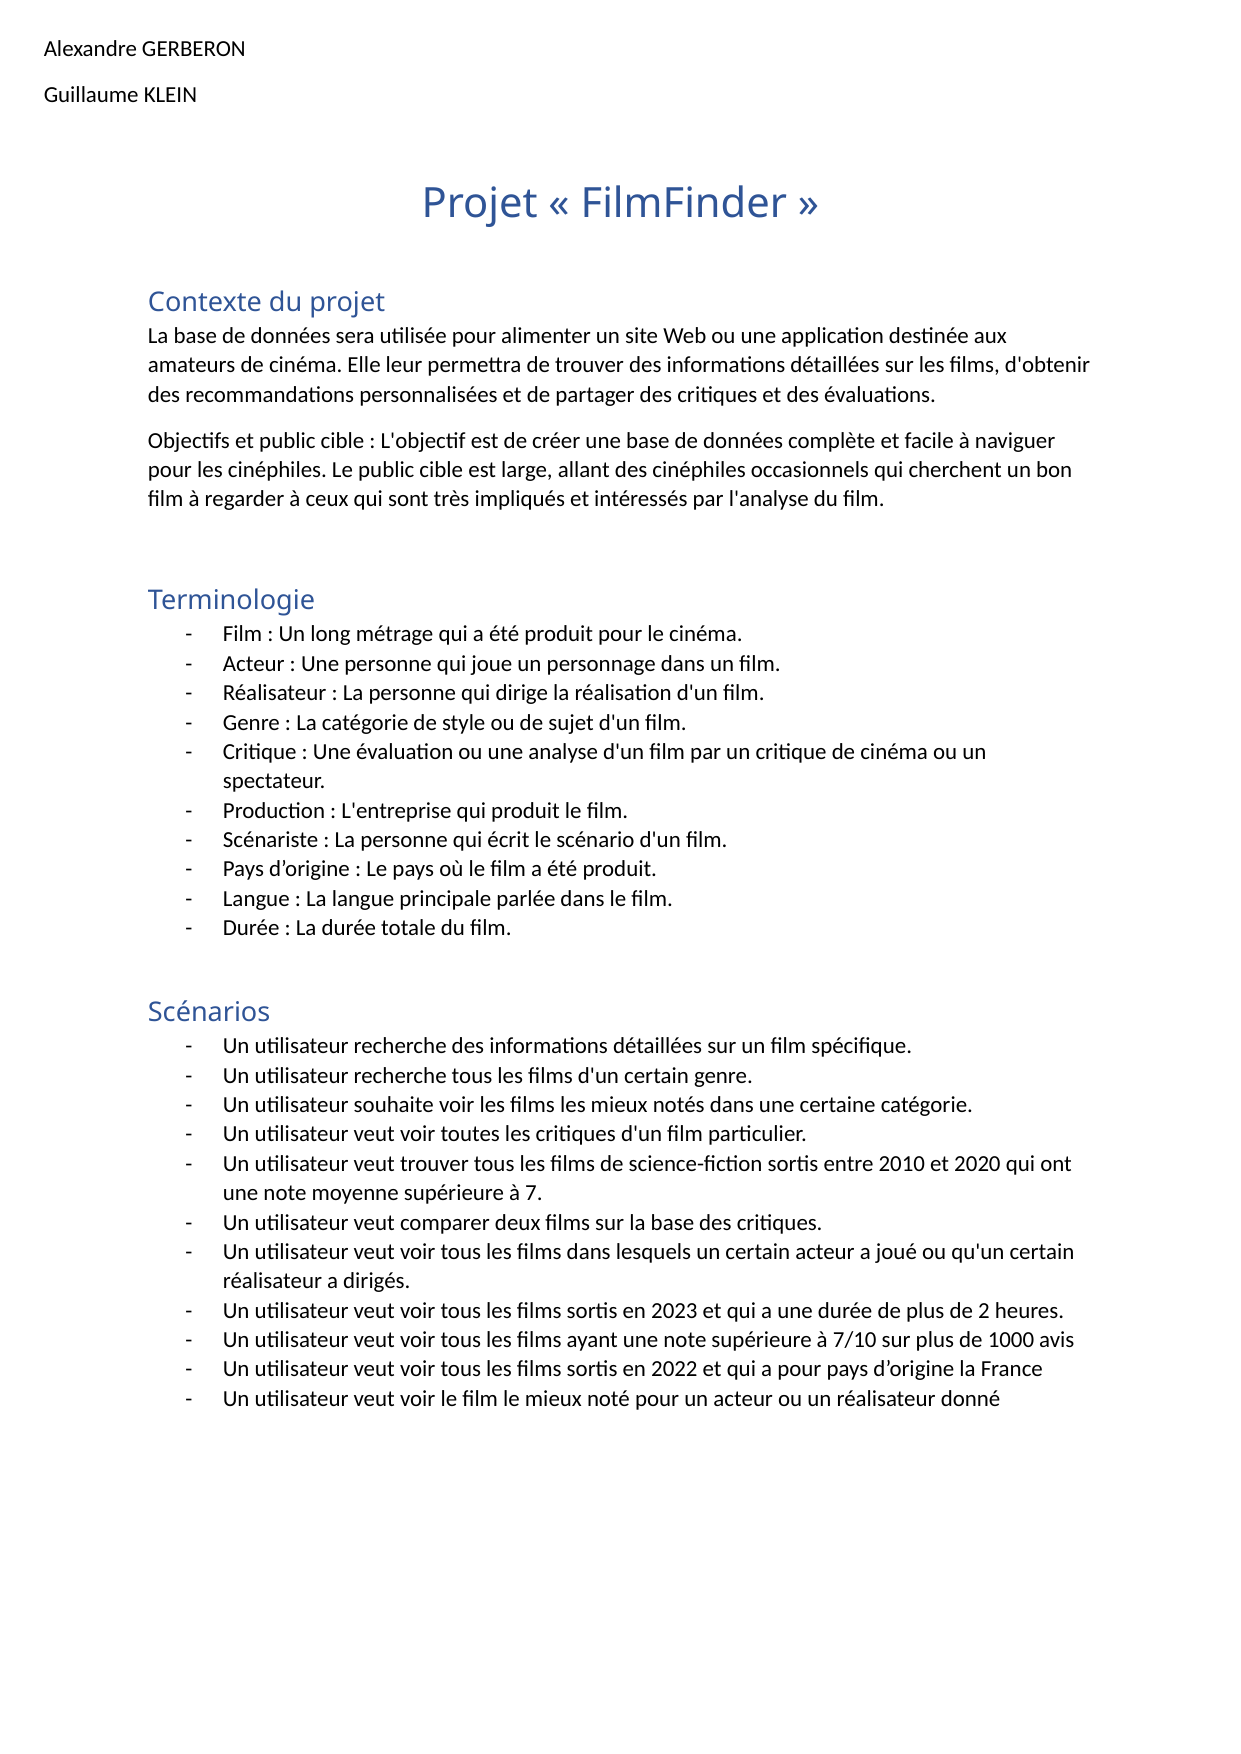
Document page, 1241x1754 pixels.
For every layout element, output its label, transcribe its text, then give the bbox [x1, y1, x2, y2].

list Un utilisateur veut trouver tous les films de science-fiction sortis entre 2010 et 2020 qui ont une note moyenne supérieure à 7. [185, 1149, 1093, 1206]
list Un utilisateur veut voir tous les films ayant une note supérieure à 7/10 sur plus de 1000 avis [185, 1325, 1093, 1353]
list Film : Un long métrage qui a été produit pour le cinéma. [185, 619, 1093, 647]
list Un utilisateur recherche tous les films d'un certain genre. [185, 1061, 1093, 1089]
list Un utilisateur recherche des informations détaillées sur un film spécifique. [185, 1031, 1093, 1059]
subtitle Contexte du projet [148, 282, 1093, 319]
subtitle Scénarios [148, 993, 1093, 1030]
list Production : L'entreprise qui produit le film. [185, 796, 1093, 824]
list Critique : Une évaluation ou une analyse d'un film par un critique de cinéma ou un spectateur. [185, 737, 1093, 794]
list Un utilisateur veut voir toutes les critiques d'un film particulier. [185, 1119, 1093, 1148]
list Un utilisateur veut voir tous les films sortis en 2023 et qui a une durée de plus de 2 heures. [185, 1296, 1093, 1324]
subtitle Projet « FilmFinder » [28, 26, 1093, 257]
list Un utilisateur veut voir le film le mieux noté pour un acteur ou un réalisateur donné [185, 1384, 1093, 1412]
list Langue : La langue principale parlée dans le film. [185, 884, 1093, 912]
subtitle Terminologie [148, 581, 1093, 618]
list Réalisateur : La personne qui dirige la réalisation d'un film. [185, 678, 1093, 706]
list Un utilisateur veut voir tous les films dans lesquels un certain acteur a joué ou qu'un certain réalisateur a dirigés. [185, 1237, 1093, 1294]
list Un utilisateur souhaite voir les films les mieux notés dans une certaine catégorie. [185, 1090, 1093, 1118]
text Alexandre GERBERON [43, 34, 401, 62]
list Pays d’origine : Le pays où le film a été produit. [185, 854, 1093, 882]
list Scénariste : La personne qui écrit le scénario d'un film. [185, 825, 1093, 853]
text Guillaume KLEIN [43, 80, 401, 108]
list Un utilisateur veut voir tous les films sortis en 2022 et qui a pour pays d’origine la France [185, 1354, 1093, 1383]
text Objectifs et public cible : L'objectif est de créer une base de données complète et facile à naviguer pour les cinéphiles. Le public cible est large, allant des cinéphiles occasionnels qui cherchent un bon film à regarder à ceux qui sont très impliqués et intéressés par l'analyse du film. [148, 426, 1093, 513]
list Genre : La catégorie de style ou de sujet d'un film. [185, 708, 1093, 736]
list Durée : La durée totale du film. [185, 913, 1093, 941]
list Un utilisateur veut comparer deux films sur la base des critiques. [185, 1208, 1093, 1236]
text La base de données sera utilisée pour alimenter un site Web ou une application destinée aux amateurs de cinéma. Elle leur permettra de trouver des informations détaillées sur les films, d'obtenir des recommandations personnalisées et de partager des critiques et des évaluations. [148, 321, 1093, 408]
list Acteur : Une personne qui joue un personnage dans un film. [185, 649, 1093, 677]
